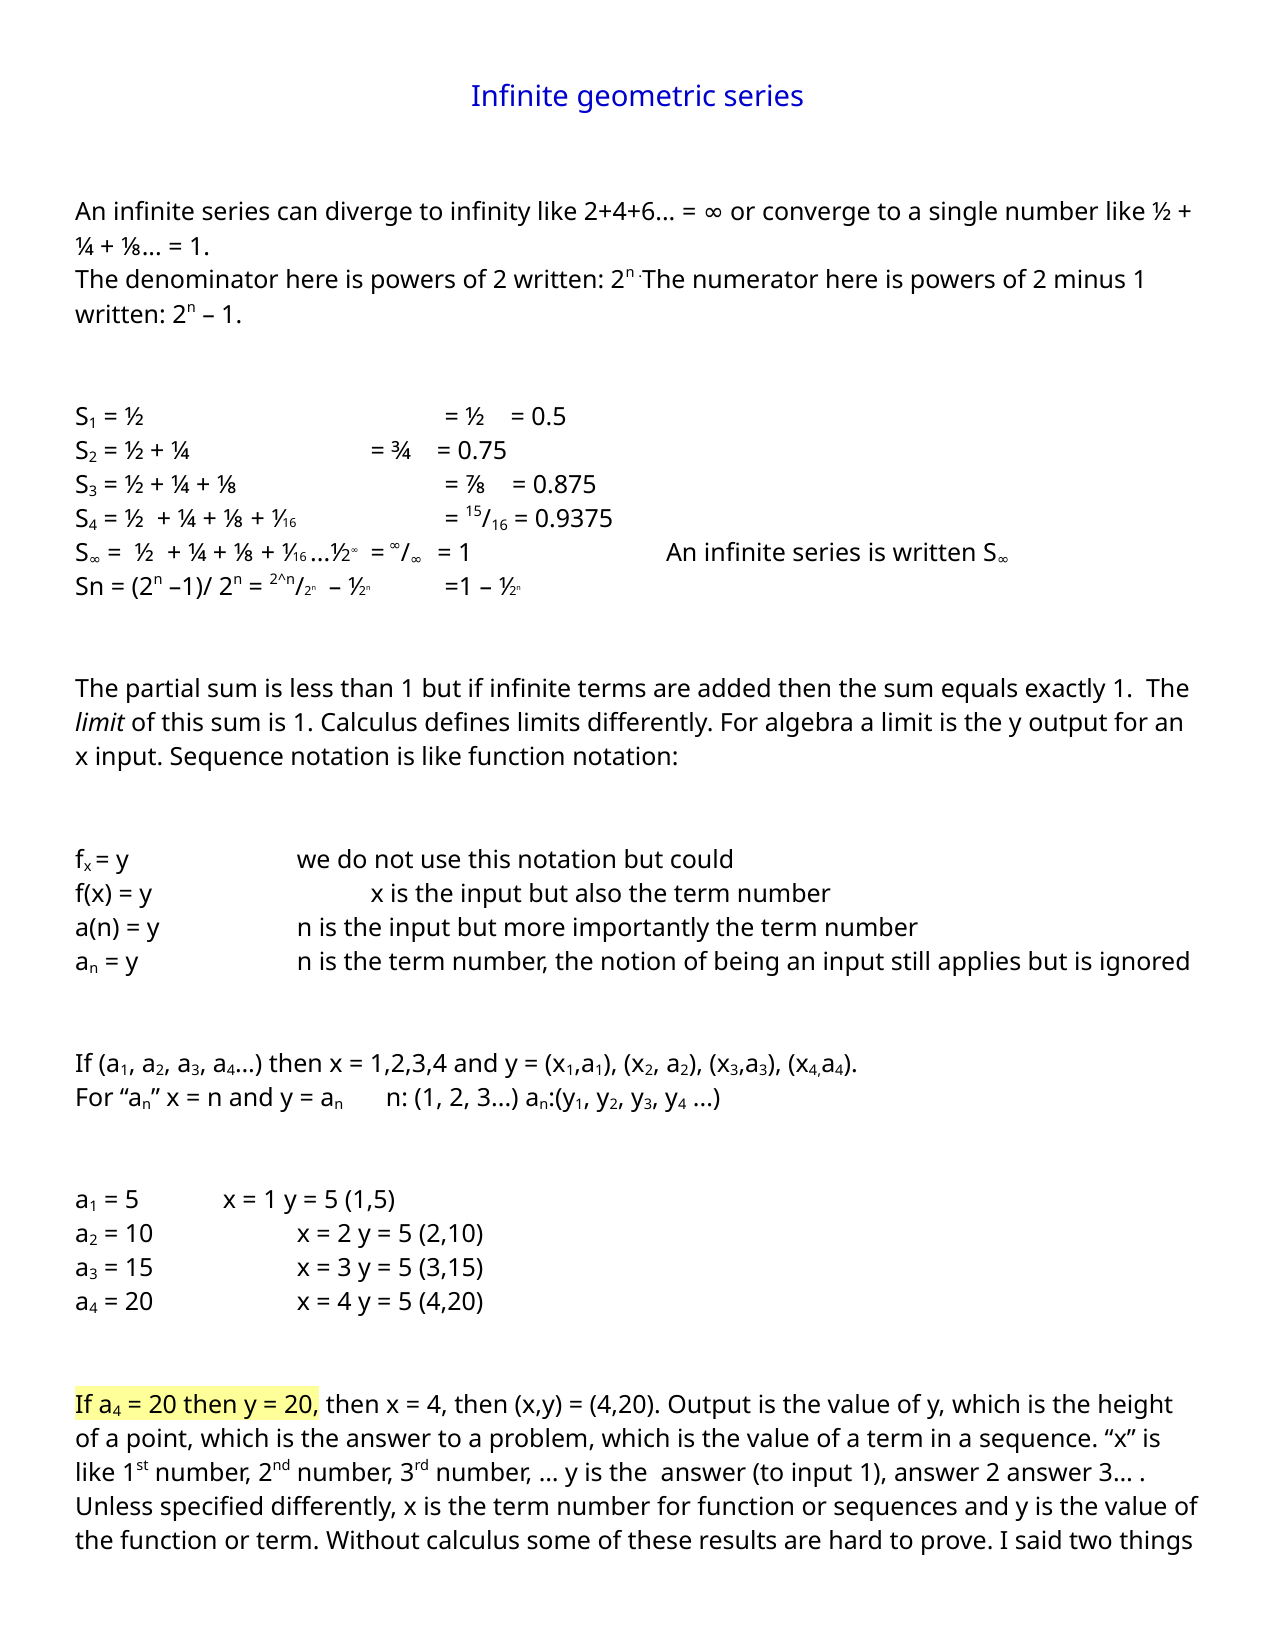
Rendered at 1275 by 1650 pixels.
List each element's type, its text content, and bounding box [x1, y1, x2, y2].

text fx = y we do not use this notation but could [75, 841, 1200, 875]
text S3 = ½ + ¼ + ⅛ = ⅞ = 0.875 [75, 467, 1200, 501]
text a1 = 5 x = 1 y = 5 (1,5) [75, 1182, 1200, 1216]
text a4 = 20 x = 4 y = 5 (4,20) [75, 1284, 1200, 1318]
text S∞ = ½ + ¼ + ⅛ + ⅟16 ...⅟2∞ = ∞/∞ = 1 An infinite series is written S∞ [75, 535, 1200, 569]
text For “an” x = n and y = an n: (1, 2, 3...) an:(y1, y2, y3, y4 ...) [75, 1080, 1200, 1114]
text a2 = 10 x = 2 y = 5 (2,10) [75, 1216, 1200, 1250]
text Sn = (2n –1)/ 2n = 2^n/2n – ⅟2n =1 – ⅟2n [75, 569, 1200, 603]
text a3 = 15 x = 3 y = 5 (3,15) [75, 1250, 1200, 1284]
text The partial sum is less than 1 but if infinite terms are added then the sum equals exactly 1. The limit of this sum is 1. Calculus defines limits differently. For algebra a limit is the y output for an x input. Sequence notation is like function notation: [75, 671, 1200, 773]
text S1 = ½ = ½ = 0.5 [75, 398, 1200, 432]
text If (a1, a2, a3, a4…) then x = 1,2,3,4 and y = (x1,a1), (x2, a2), (x3,a3), (x4,a4). [75, 1046, 1200, 1080]
text An infinite series can diverge to infinity like 2+4+6... = ∞ or converge to a single number like ½ + ¼ + ⅛... = 1. [75, 194, 1200, 262]
text S4 = ½ + ¼ + ⅛ + ⅟16 = 15/16 = 0.9375 [75, 501, 1200, 535]
text a(n) = y n is the input but more importantly the term number [75, 909, 1200, 943]
text Infinite geometric series [75, 75, 1200, 115]
text The denominator here is powers of 2 written: 2n .The numerator here is powers of 2 minus 1 written: 2n – 1. [75, 262, 1200, 330]
text f(x) = y x is the input but also the term number [75, 875, 1200, 909]
text If a4 = 20 then y = 20, then x = 4, then (x,y) = (4,20). Output is the value of y, which is the height of a point, which is the answer to a problem, which is the value of a term in a sequence. “x” is like 1st number, 2nd number, 3rd number, … y is the answer (to input 1), answer 2 answer 3… . Unless specified differently, x is the term number for function or sequences and y is the value of the function or term. Without calculus some of these results are hard to prove. I said two things [75, 1386, 1200, 1557]
text an = y n is the term number, the notion of being an input still applies but is ignored [75, 943, 1200, 977]
text S2 = ½ + ¼ = ¾ = 0.75 [75, 432, 1200, 467]
